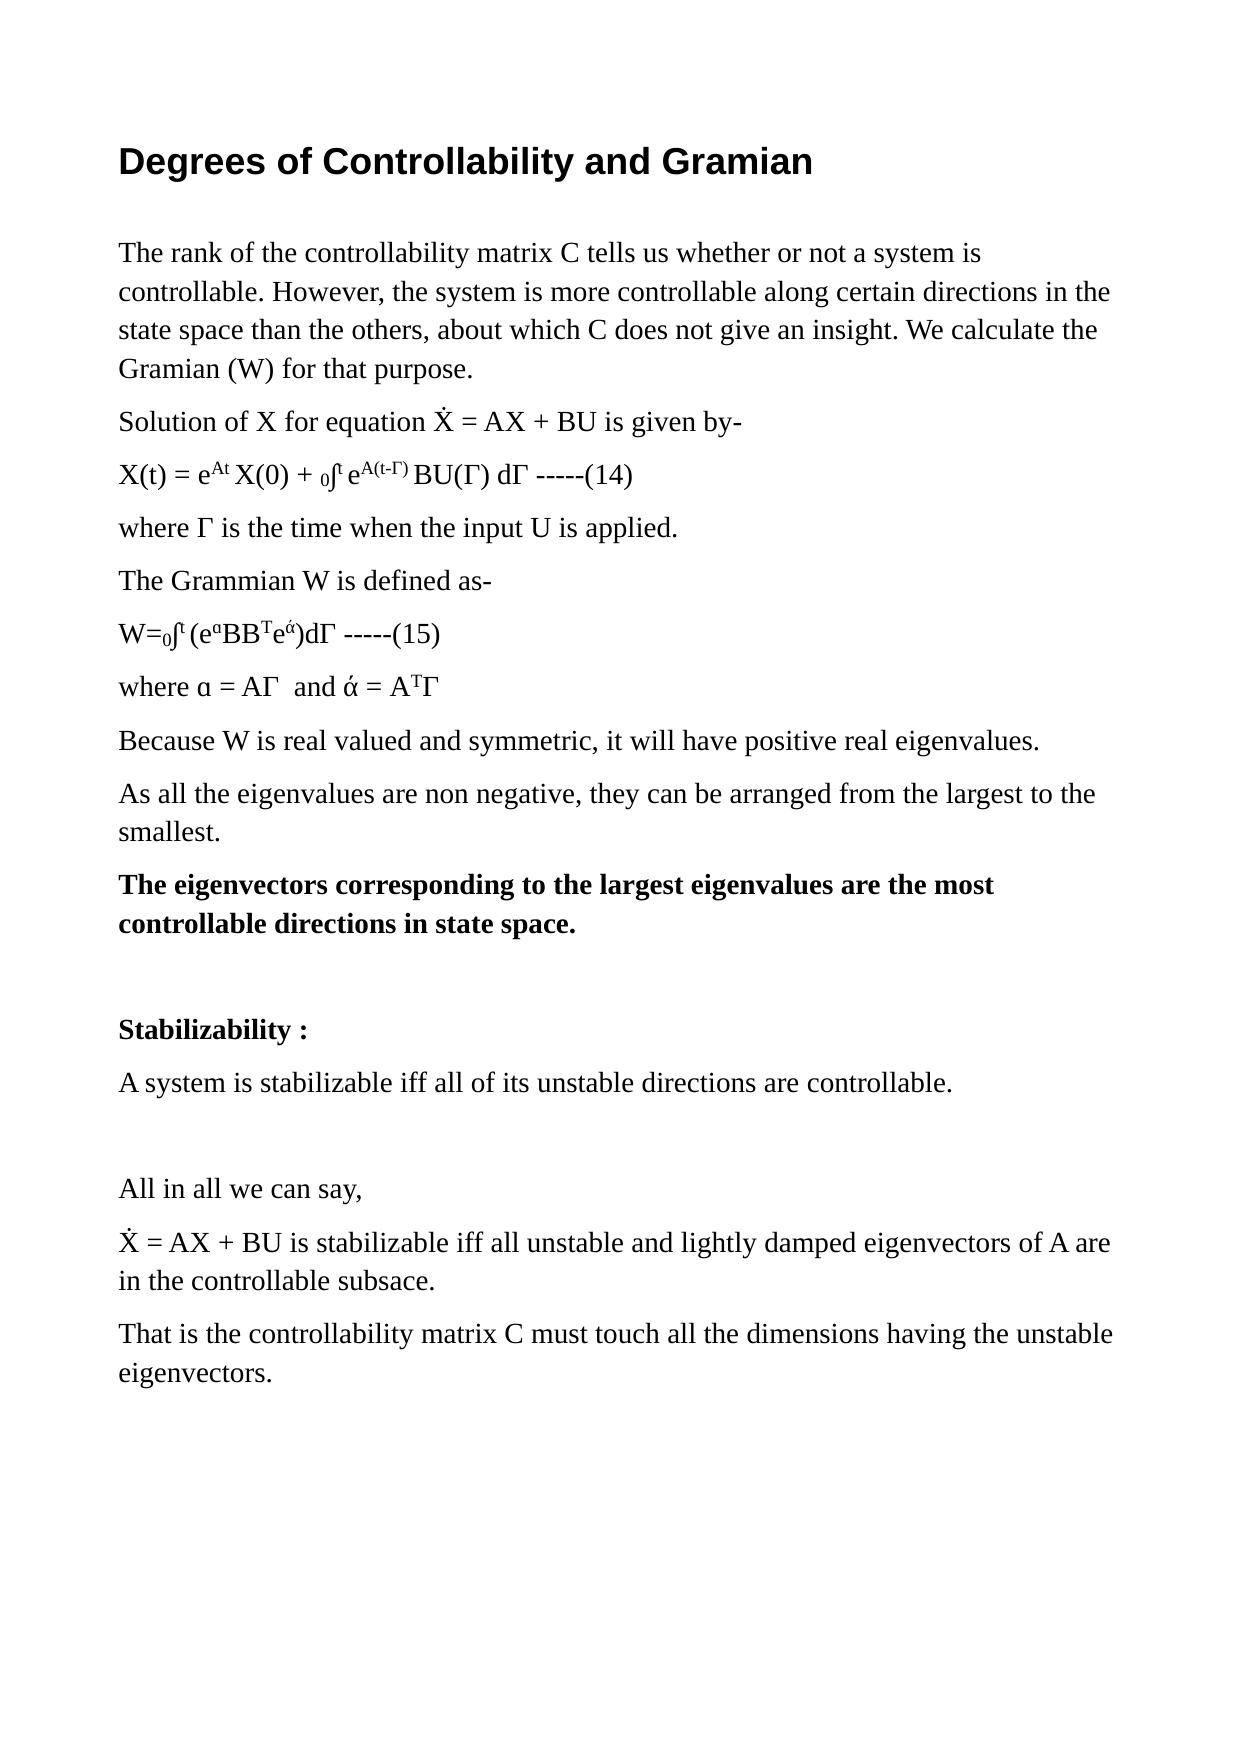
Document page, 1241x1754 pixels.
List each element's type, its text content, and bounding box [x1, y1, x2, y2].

text Solution of X for equation Ẋ = AX + BU is given by- [118, 404, 1122, 437]
text That is the controllability matrix C must touch all the dimensions having the unstable eigenvectors. [118, 1316, 1122, 1388]
text A system is stabilizable iff all of its unstable directions are controllable. [118, 1065, 1122, 1099]
text The Grammian W is defined as- [118, 563, 1122, 597]
text Ẋ = AX + BU is stabilizable iff all unstable and lightly damped eigenvectors of A are in the controllable subsace. [118, 1225, 1122, 1297]
text The rank of the controllability matrix C tells us whether or not a system is controllable. However, the system is more controllable along certain directions in the state space than the others, about which C does not give an insight. We calculate the Gramian (W) for that purpose. [118, 235, 1122, 384]
text X(t) = eAt X(0) + 0∫t eA(t-Г) BU(Г) dГ -----(14) [118, 457, 1122, 491]
text where Г is the time when the input U is applied. [118, 510, 1122, 544]
text All in all we can say, [118, 1172, 1122, 1205]
text where ɑ = AГ and ά = ATГ [118, 669, 1122, 703]
text Because W is real valued and symmetric, it will have positive real eigenvalues. [118, 723, 1122, 756]
text W=0∫t (eɑBBTeά)dГ -----(15) [118, 616, 1122, 650]
text The eigenvectors corresponding to the largest eigenvalues are the most controllable directions in state space. [118, 867, 1122, 939]
subtitle Degrees of Controllability and Gramian [118, 139, 1122, 182]
text As all the eigenvalues are non negative, they can be arranged from the largest to the smallest. [118, 776, 1122, 848]
text Stabilizability : [118, 1012, 1122, 1046]
